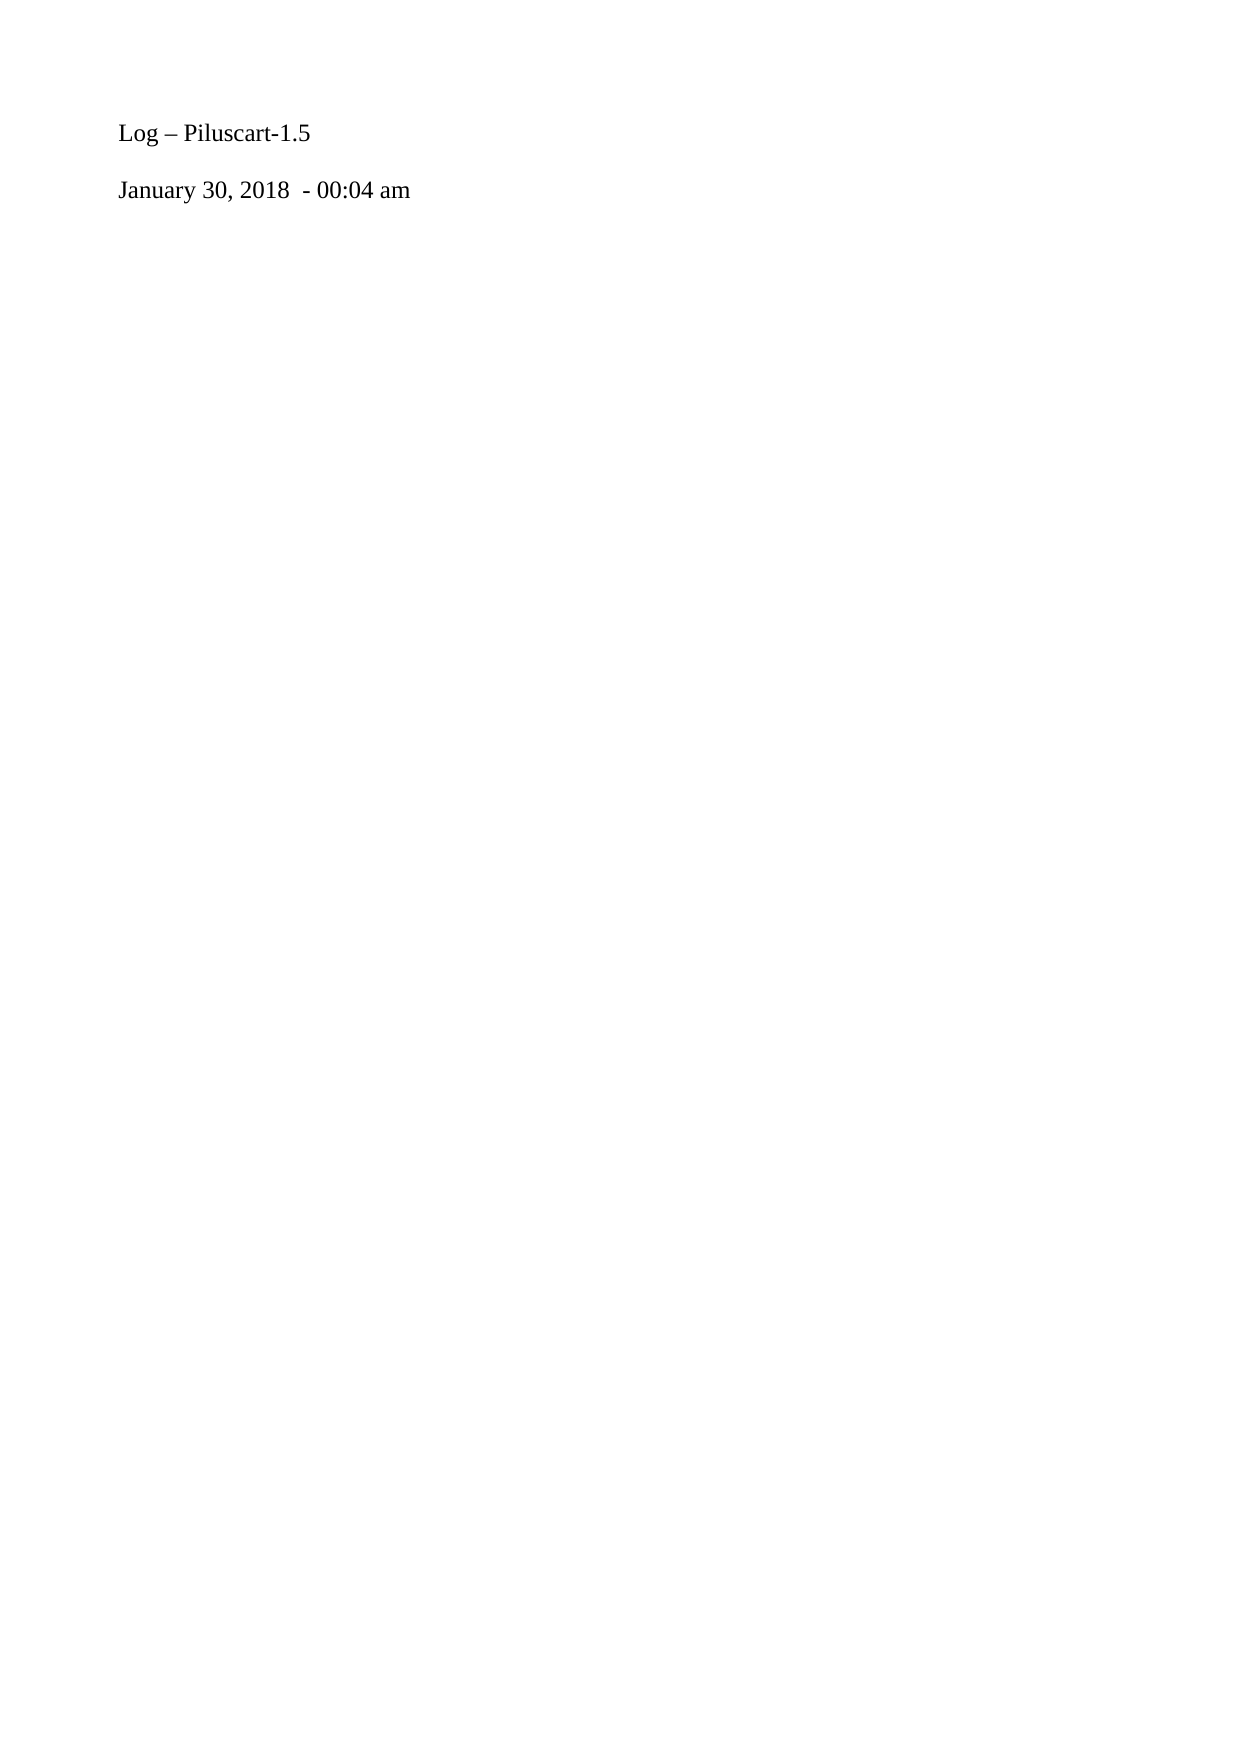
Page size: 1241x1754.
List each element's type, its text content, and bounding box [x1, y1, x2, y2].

text Log – Piluscart-1.5 January 30, 2018 - 00:04 am [118, 118, 1122, 204]
